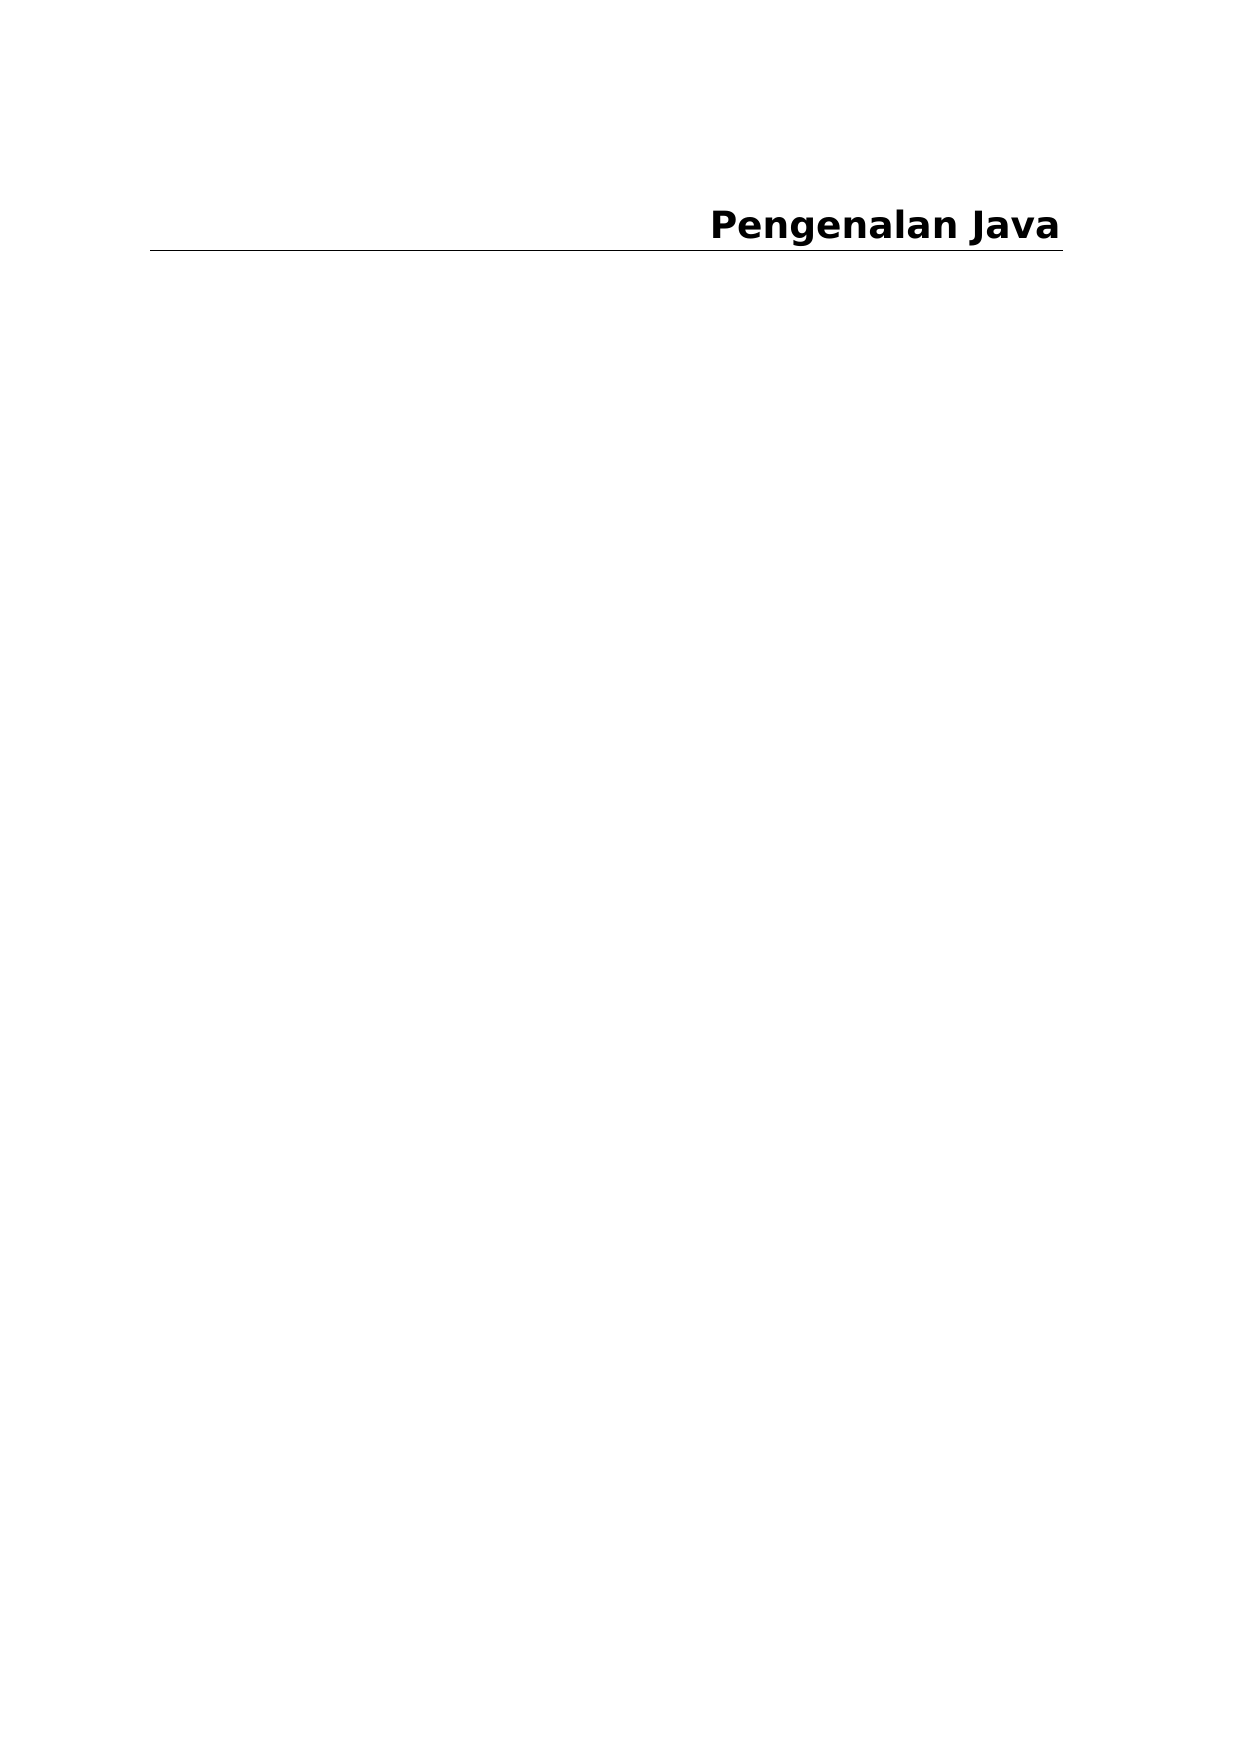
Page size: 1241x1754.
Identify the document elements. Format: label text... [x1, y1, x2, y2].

subtitle Pengenalan Java [150, 201, 1063, 250]
